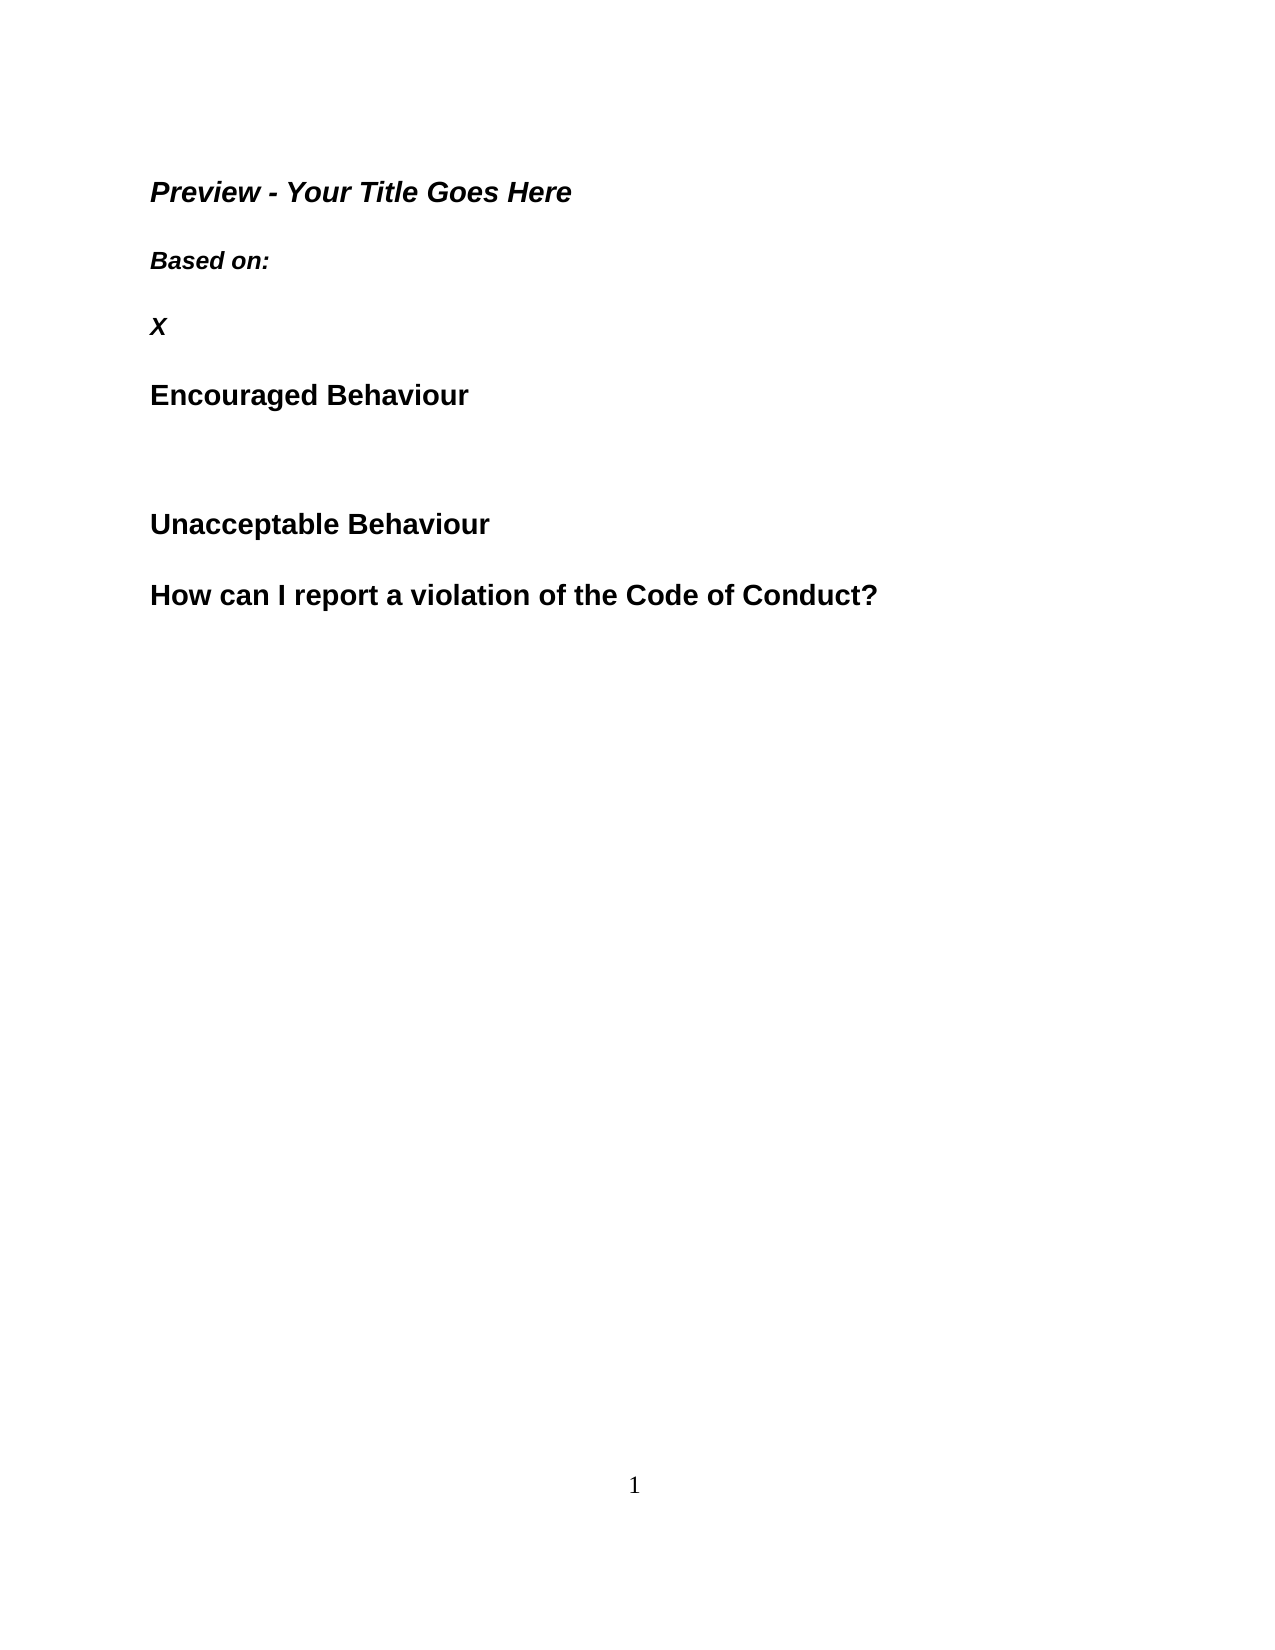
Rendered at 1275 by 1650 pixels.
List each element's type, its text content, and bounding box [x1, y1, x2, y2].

subtitle Preview - Your Title Goes Here [150, 175, 1125, 208]
subtitle Encouraged Behaviour [150, 378, 1125, 412]
subtitle Unacceptable Behaviour [150, 507, 1125, 540]
subtitle Based on: [150, 246, 1125, 274]
subtitle How can I report a violation of the Code of Conduct? [150, 578, 1125, 611]
subtitle X [150, 312, 1125, 341]
